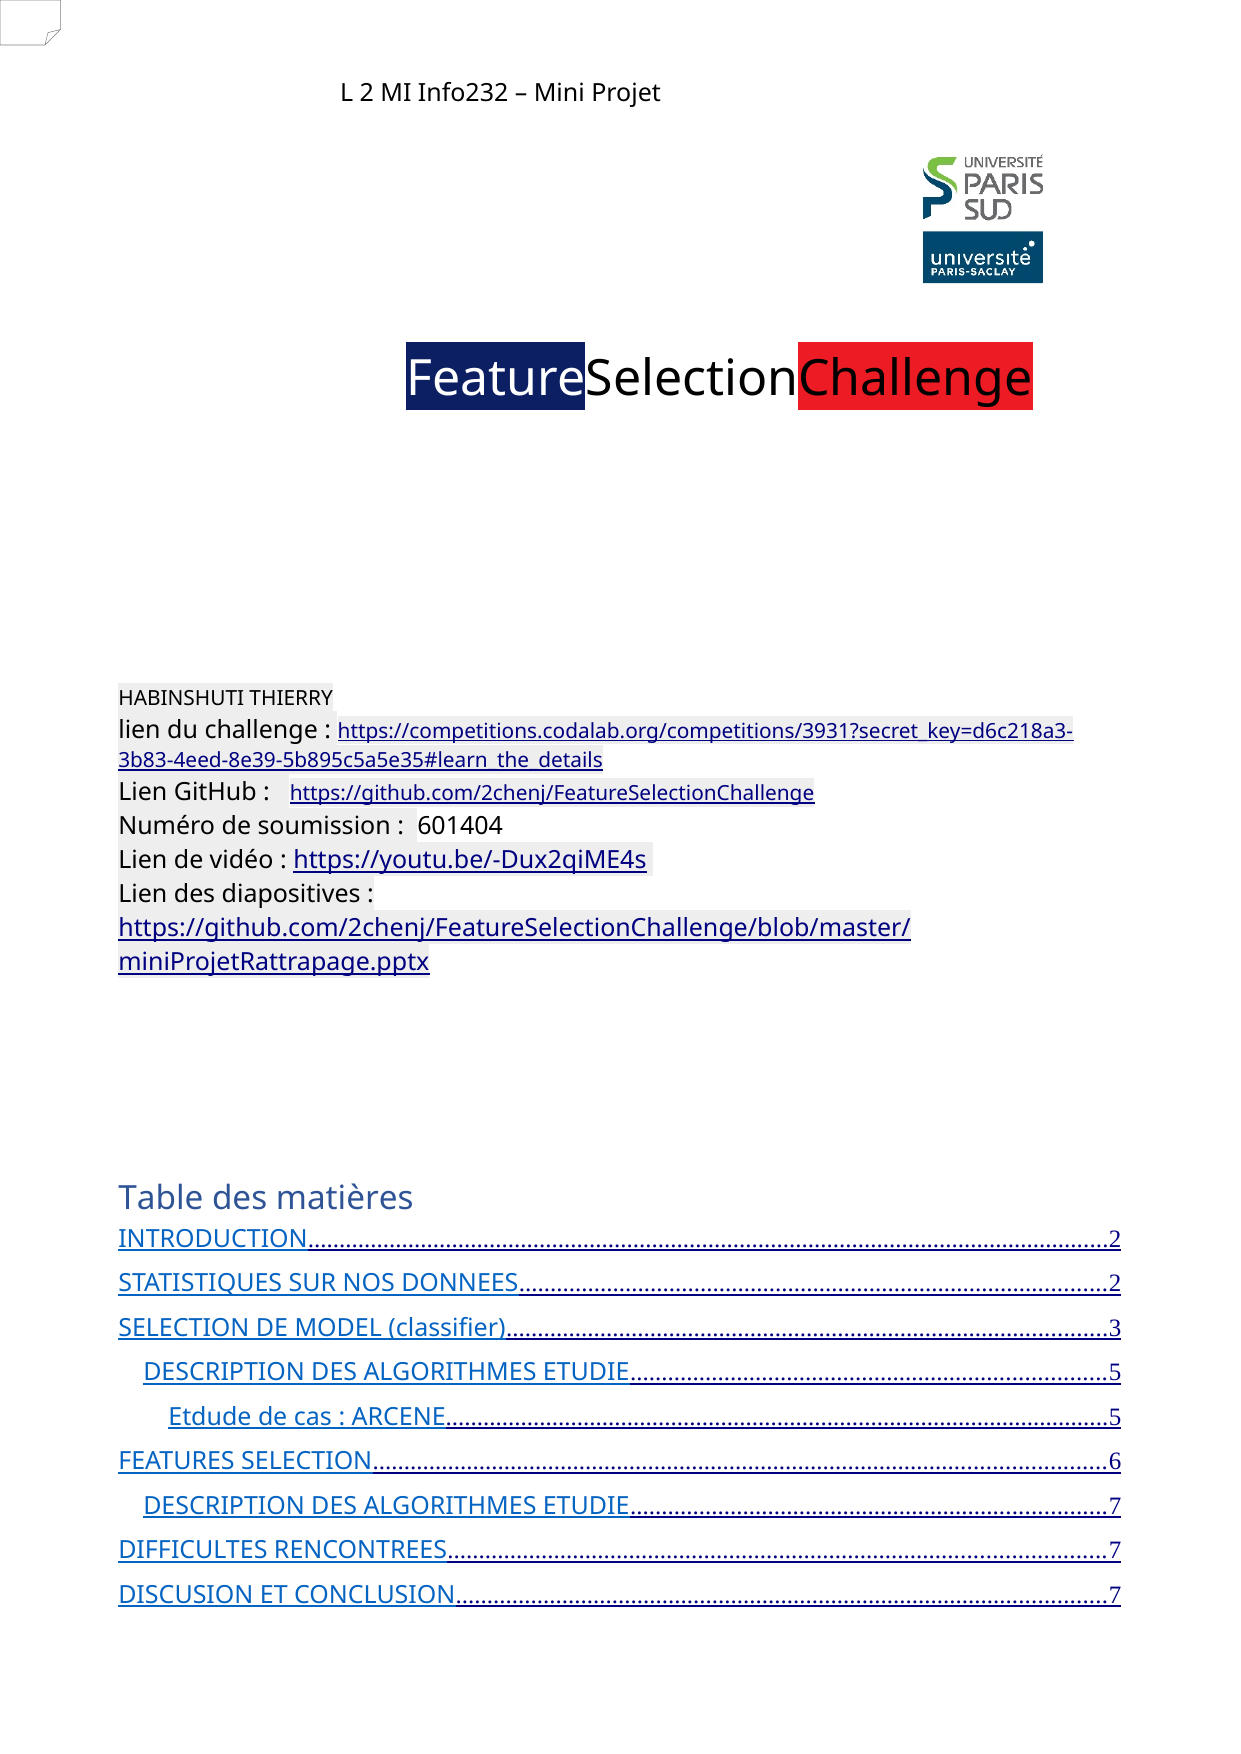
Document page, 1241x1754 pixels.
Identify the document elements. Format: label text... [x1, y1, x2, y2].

text FeatureSelectionChallenge [118, 342, 1122, 478]
text FEATURES SELECTION 6 [118, 1443, 1122, 1477]
text https://github.com/2chenj/FeatureSelectionChallenge/blob/master/miniProjetRattrapage.pptx [118, 910, 1122, 978]
text Table des matières [118, 1173, 1122, 1219]
text INTRODUCTION 2 [118, 1221, 1122, 1255]
text Lien de vidéo : https://youtu.be/-Dux2qiME4s [118, 842, 1122, 876]
text HABINSHUTI THIERRY [118, 683, 1122, 711]
text Numéro de soumission : 601404 [118, 808, 1122, 842]
text STATISTIQUES SUR NOS DONNEES 2 [118, 1265, 1122, 1299]
text SELECTION DE MODEL (classifier) 3 [118, 1309, 1122, 1344]
text DESCRIPTION DES ALGORITHMES ETUDIE 7 [143, 1487, 1122, 1522]
text Etdude de cas : ARCENE 5 [168, 1398, 1122, 1433]
text DIFFICULTES RENCONTREES 7 [118, 1532, 1122, 1566]
text lien du challenge : https://competitions.codalab.org/competitions/3931?secret_key=d6c218a3-3b83-4eed-8e39-5b895c5a5e35#learn_the_details [118, 711, 1122, 774]
text Lien des diapositives : [118, 876, 1122, 910]
text DESCRIPTION DES ALGORITHMES ETUDIE 5 [143, 1354, 1122, 1388]
text DISCUSION ET CONCLUSION 7 [118, 1576, 1122, 1611]
text L 2 MI Info232 – Mini Projet [118, 75, 1122, 109]
text Lien GitHub : https://github.com/2chenj/FeatureSelectionChallenge [118, 774, 1122, 808]
